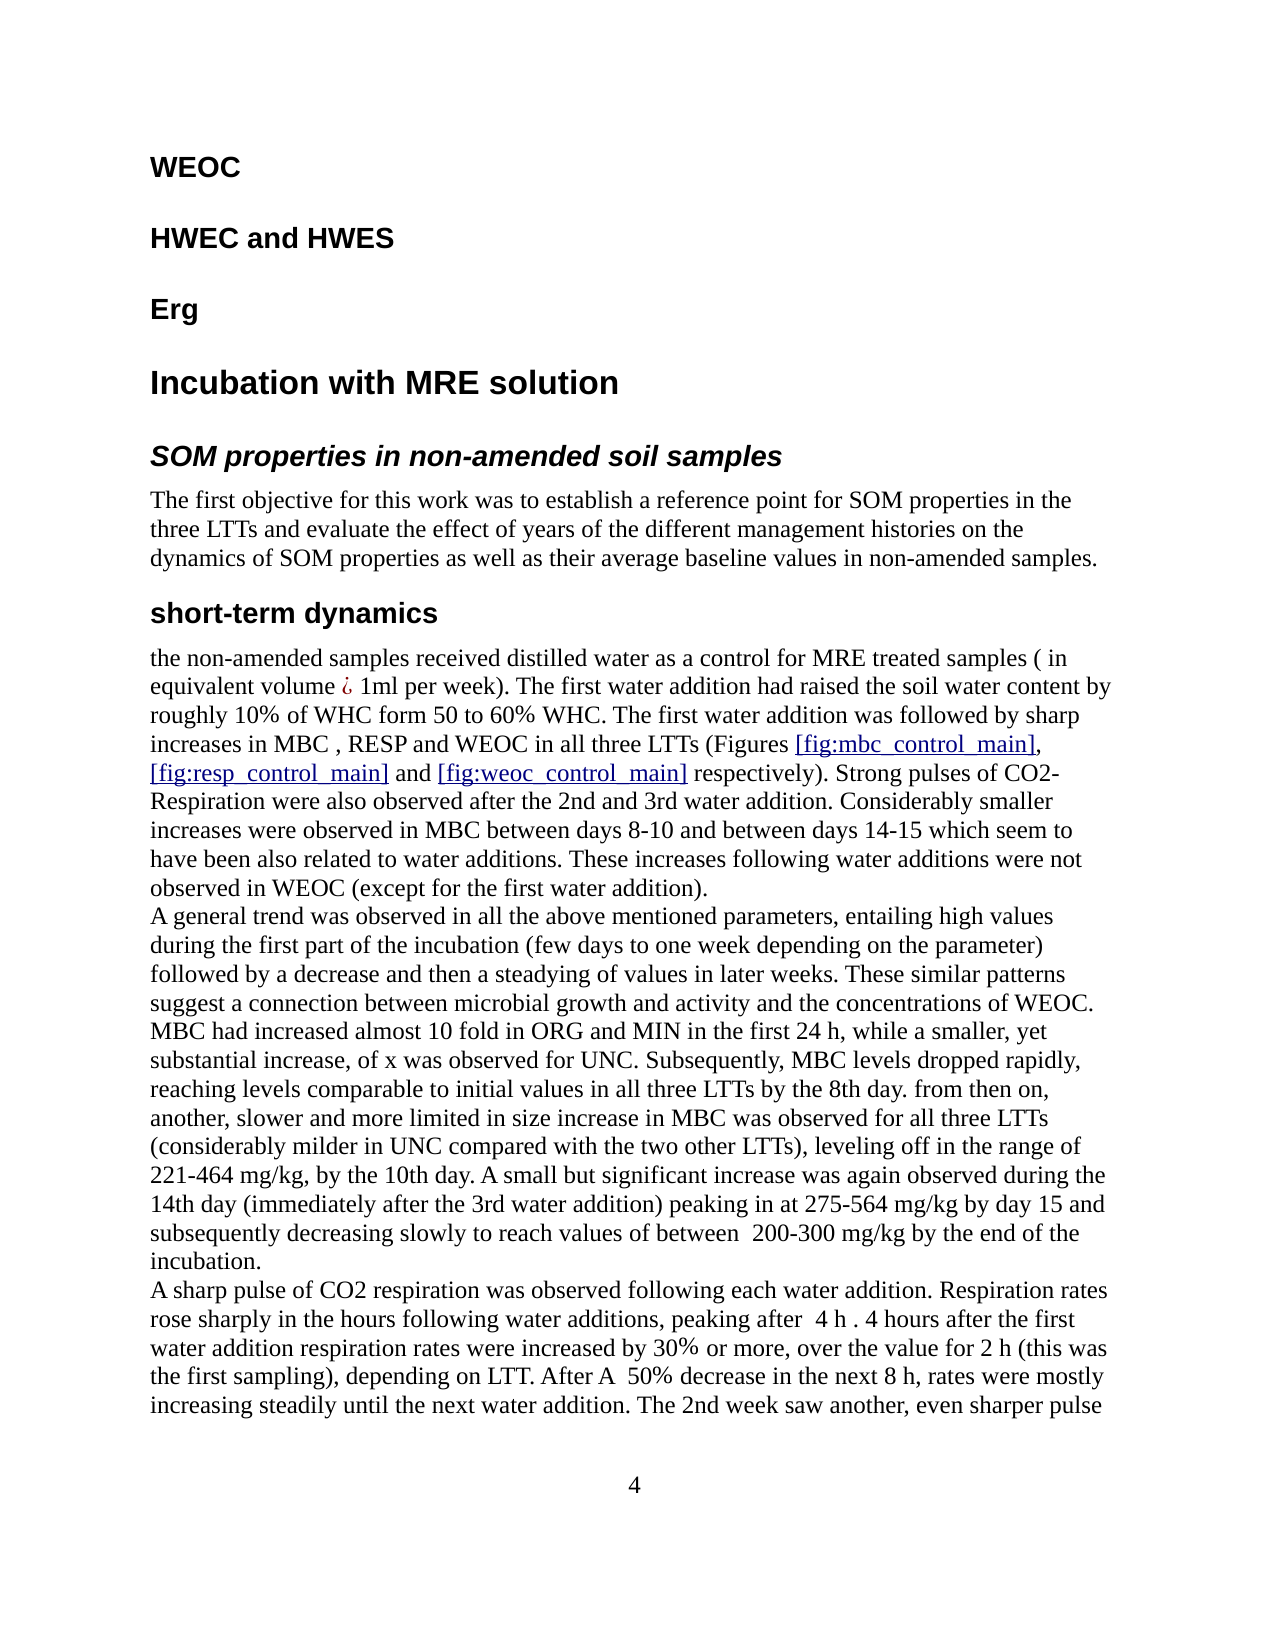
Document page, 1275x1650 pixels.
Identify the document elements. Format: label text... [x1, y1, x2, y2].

subtitle SOM properties in non-amended soil samples [150, 439, 1125, 473]
subtitle HWEC and HWES [150, 221, 1125, 254]
subtitle Incubation with MRE solution [150, 363, 1125, 402]
text The first objective for this work was to establish a reference point for SOM properties in the three LTTs and evaluate the effect of years of the different management histories on the dynamics of SOM properties as well as their average baseline values in non-amended samples. [150, 485, 1125, 572]
subtitle WEOC [150, 150, 1125, 183]
subtitle short-term dynamics [150, 597, 1125, 630]
subtitle Erg [150, 292, 1125, 326]
text the non-amended samples received distilled water as a control for MRE treated samples ( in equivalent volume 1ml per week). The first water addition had raised the soil water content by roughly 10 of WHC form 50 to 60 WHC. The first water addition was followed by sharp increases in MBC , RESP and WEOC in all three LTTs (Figures [fig:mbc_control_main], [fig:resp_control_main] and [fig:weoc_control_main] respectively). Strong pulses of CO2-Respiration were also observed after the 2nd and 3rd water addition. Considerably smaller increases were observed in MBC between days 8-10 and between days 14-15 which seem to have been also related to water additions. These increases following water additions were not observed in WEOC (except for the first water addition). A general trend was observed in all the above mentioned parameters, entailing high values during the first part of the incubation (few days to one week depending on the parameter) followed by a decrease and then a steadying of values in later weeks. These similar patterns suggest a connection between microbial growth and activity and the concentrations of WEOC. MBC had increased almost 10 fold in ORG and MIN in the first 24 h, while a smaller, yet substantial increase, of x was observed for UNC. Subsequently, MBC levels dropped rapidly, reaching levels comparable to initial values in all three LTTs by the 8th day. from then on, another, slower and more limited in size increase in MBC was observed for all three LTTs (considerably milder in UNC compared with the two other LTTs), leveling off in the range of 221-464 mg/kg, by the 10th day. A small but significant increase was again observed during the 14th day (immediately after the 3rd water addition) peaking in at 275-564 mg/kg by day 15 and subsequently decreasing slowly to reach values of between 200-300 mg/kg by the end of the incubation. A sharp pulse of CO2 respiration was observed following each water addition. Respiration rates rose sharply in the hours following water additions, peaking after 4 h . 4 hours after the first water addition respiration rates were increased by 30 or more, over the value for 2 h (this was the first sampling), depending on LTT. After A 50 decrease in the next 8 h, rates were mostly increasing steadily until the next water addition. The 2nd week saw another, even sharper pulse [150, 643, 1125, 1419]
